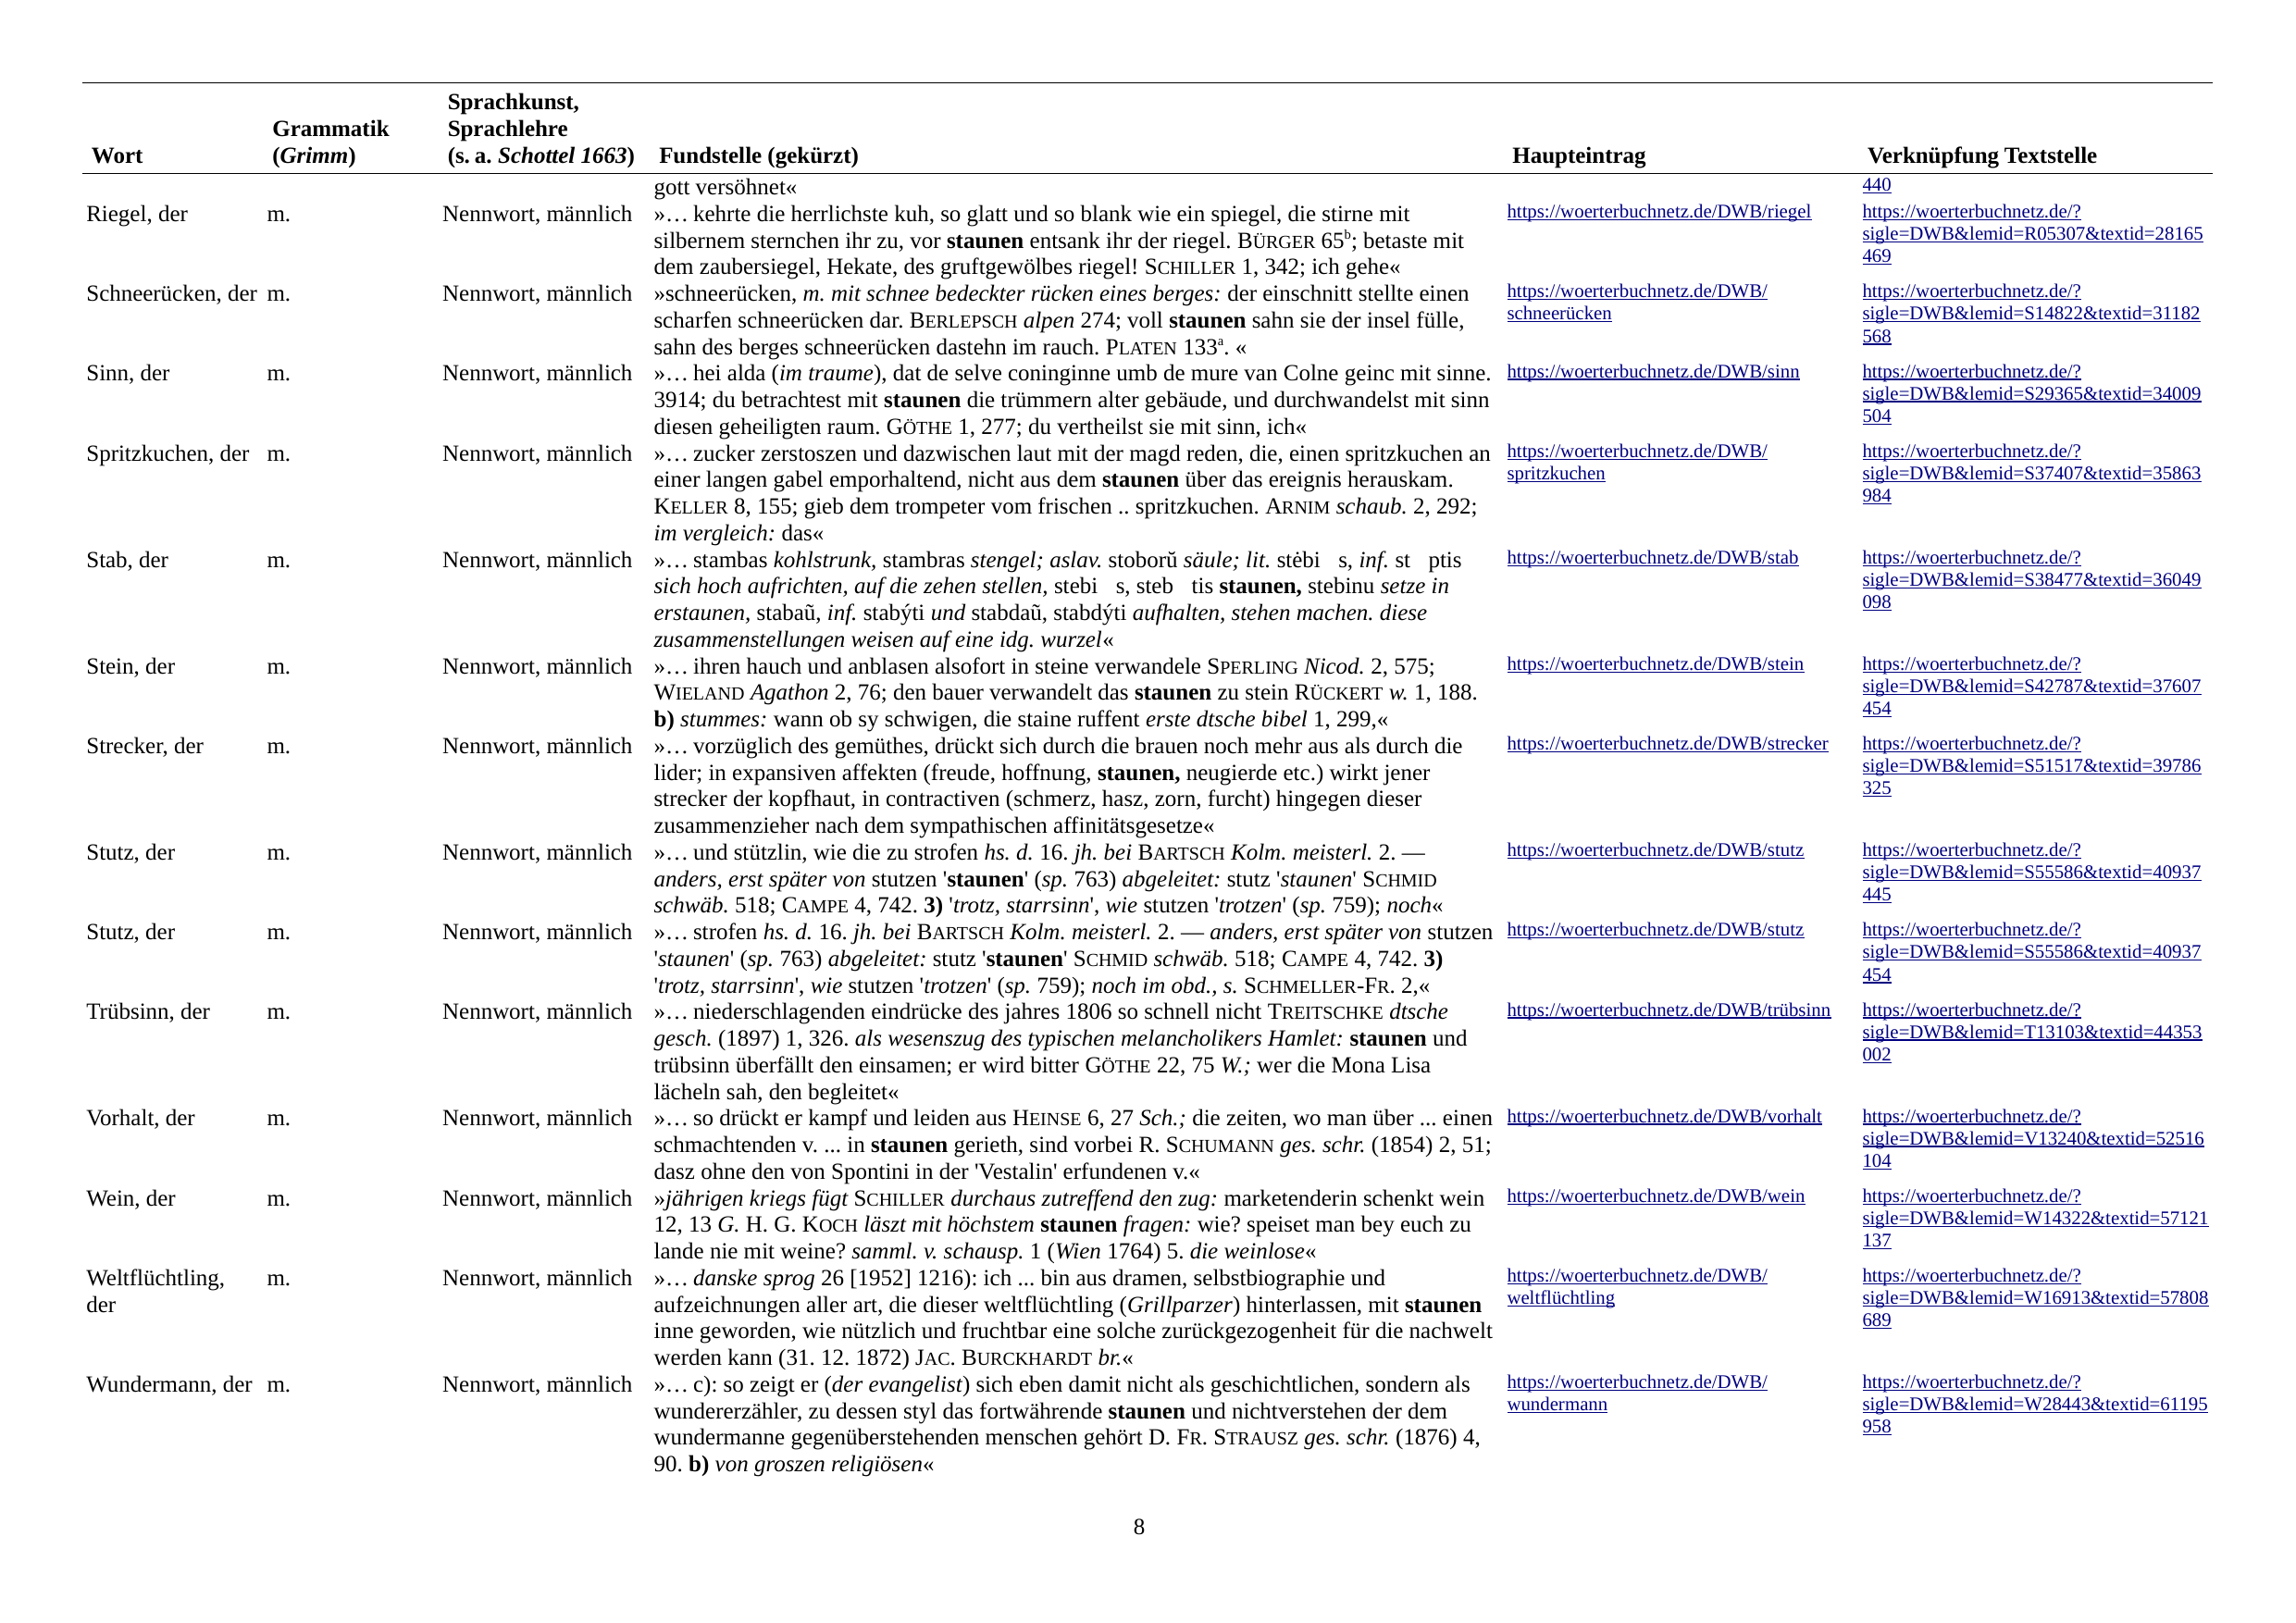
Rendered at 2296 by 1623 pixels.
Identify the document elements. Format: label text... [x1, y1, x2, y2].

table_cell Sinn, der [82, 360, 263, 440]
table_header Verknüpfung Textstelle [1858, 83, 2213, 173]
table_cell »… so drückt er kampf und leiden aus Heinse 6, 27 Sch.; die zeiten, wo man über ... einen schmachtenden v. ... in staunen gerieth, sind vorbei R. Schumann ges. schr. (1854) 2, 51; dasz ohne den von Spontini in der 'Vestalin' erfundenen v.« [650, 1105, 1503, 1184]
table_cell m. [263, 360, 438, 440]
table_cell [82, 174, 263, 200]
table_cell m. [263, 1264, 438, 1370]
table_cell m. [263, 998, 438, 1104]
table_cell https://woerterbuchnetz.de/?sigle=DWB&lemid=S38477&textid=36049098 [1858, 546, 2213, 652]
table_header Grammatik (Grimm) [263, 83, 438, 173]
table_cell m. [263, 1370, 438, 1477]
table_cell Wein, der [82, 1184, 263, 1264]
table_cell »… vorzüglich des gemüthes, drückt sich durch die brauen noch mehr aus als durch die lider; in expansiven affekten (freude, hoffnung, staunen, neugierde etc.) wirkt jener strecker der kopfhaut, in contractiven (schmerz, hasz, zorn, furcht) hingegen dieser zusammenzieher nach dem sympathischen affinitätsgesetze« [650, 732, 1503, 838]
table_cell Stutz, der [82, 918, 263, 997]
table_cell Nennwort, männlich [438, 440, 650, 546]
table_cell https://woerterbuchnetz.de/DWB/stab [1503, 546, 1858, 652]
table_cell m. [263, 652, 438, 732]
table_cell m. [263, 440, 438, 546]
table_cell https://woerterbuchnetz.de/DWB/riegel [1503, 200, 1858, 279]
table_cell m. [263, 1105, 438, 1184]
table_cell https://woerterbuchnetz.de/?sigle=DWB&lemid=W28443&textid=61195958 [1858, 1370, 2213, 1477]
table_cell https://woerterbuchnetz.de/DWB/wundermann [1503, 1370, 1858, 1477]
table_cell Weltflüchtling, der [82, 1264, 263, 1370]
table_cell https://woerterbuchnetz.de/DWB/spritzkuchen [1503, 440, 1858, 546]
table_cell Spritzkuchen, der [82, 440, 263, 546]
table_cell Nennwort, männlich [438, 360, 650, 440]
table_cell https://woerterbuchnetz.de/?sigle=DWB&lemid=S29365&textid=34009504 [1858, 360, 2213, 440]
table_cell https://woerterbuchnetz.de/DWB/stein [1503, 652, 1858, 732]
table_cell m. [263, 838, 438, 918]
table_cell https://woerterbuchnetz.de/?sigle=DWB&lemid=S55586&textid=40937445 [1858, 838, 2213, 918]
table_cell Nennwort, männlich [438, 1370, 650, 1477]
table_cell Schneerücken, der [82, 279, 263, 359]
table_cell »jährigen kriegs fügt Schiller durchaus zutreffend den zug: marketenderin schenkt wein 12, 13 G. H. G. Koch läszt mit höchstem staunen fragen: wie? speiset man bey euch zu lande nie mit weine? samml. v. schausp. 1 (Wien 1764) 5. die weinlose« [650, 1184, 1503, 1264]
table_cell Nennwort, männlich [438, 1264, 650, 1370]
table_cell m. [263, 732, 438, 838]
table_cell Stutz, der [82, 838, 263, 918]
table_cell m. [263, 1184, 438, 1264]
table_cell https://woerterbuchnetz.de/DWB/sinn [1503, 360, 1858, 440]
table_cell Nennwort, männlich [438, 279, 650, 359]
table_cell [263, 174, 438, 200]
table_cell »schneerücken, m. mit schnee bedeckter rücken eines berges: der einschnitt stellte einen scharfen schneerücken dar. Berlepsch alpen 274; voll staunen sahn sie der insel fülle, sahn des berges schneerücken dastehn im rauch. Platen 133a. « [650, 279, 1503, 359]
table_cell m. [263, 200, 438, 279]
table_cell m. [263, 918, 438, 997]
table_cell https://woerterbuchnetz.de/?sigle=DWB&lemid=S51517&textid=39786325 [1858, 732, 2213, 838]
table_header Fundstelle (gekürzt) [650, 83, 1503, 173]
table_cell https://woerterbuchnetz.de/DWB/strecker [1503, 732, 1858, 838]
table_cell Stein, der [82, 652, 263, 732]
table_cell Nennwort, männlich [438, 200, 650, 279]
table_cell Nennwort, männlich [438, 1105, 650, 1184]
table_cell »… c): so zeigt er (der evangelist) sich eben damit nicht als geschichtlichen, sondern als wundererzähler, zu dessen styl das fortwährende staunen und nichtverstehen der dem wundermanne gegenüberstehenden menschen gehört D. Fr. Strausz ges. schr. (1876) 4, 90. b) von groszen religiösen« [650, 1370, 1503, 1477]
table_cell Nennwort, männlich [438, 998, 650, 1104]
table_cell Stab, der [82, 546, 263, 652]
table_cell Nennwort, männlich [438, 1184, 650, 1264]
table_header Sprachkunst, Sprachlehre (s. a. Schottel 1663) [438, 83, 650, 173]
table_cell »… niederschlagenden eindrücke des jahres 1806 so schnell nicht Treitschke dtsche gesch. (1897) 1, 326. als wesenszug des typischen melancholikers Hamlet: staunen und trübsinn überfällt den einsamen; er wird bitter Göthe 22, 75 W.; wer die Mona Lisa lächeln sah, den begleitet« [650, 998, 1503, 1104]
table_cell 440 [1858, 174, 2213, 200]
table_cell [1503, 174, 1858, 200]
table_cell Nennwort, männlich [438, 838, 650, 918]
table_cell https://woerterbuchnetz.de/DWB/weltflüchtling [1503, 1264, 1858, 1370]
table_cell »… zucker zerstoszen und dazwischen laut mit der magd reden, die, einen spritzkuchen an einer langen gabel emporhaltend, nicht aus dem staunen über das ereignis herauskam. Keller 8, 155; gieb dem trompeter vom frischen .. spritzkuchen. Arnim schaub. 2, 292; im vergleich: das« [650, 440, 1503, 546]
table_cell https://woerterbuchnetz.de/?sigle=DWB&lemid=W14322&textid=57121137 [1858, 1184, 2213, 1264]
table_cell https://woerterbuchnetz.de/?sigle=DWB&lemid=S14822&textid=31182568 [1858, 279, 2213, 359]
table_cell m. [263, 546, 438, 652]
table_cell Nennwort, männlich [438, 732, 650, 838]
table_cell gott versöhnet« [650, 174, 1503, 200]
table_cell https://woerterbuchnetz.de/?sigle=DWB&lemid=R05307&textid=28165469 [1858, 200, 2213, 279]
table_cell https://woerterbuchnetz.de/DWB/trübsinn [1503, 998, 1858, 1104]
table_cell https://woerterbuchnetz.de/?sigle=DWB&lemid=V13240&textid=52516104 [1858, 1105, 2213, 1184]
table_cell »… stambas kohlstrunk, stambras stengel; aslav. stoborŭ säule; lit. stėbis, inf. stptis sich hoch aufrichten, auf die zehen stellen, stebis, stebtis staunen, stebinu setze in erstaunen, stabaũ, inf. stabýti und stabdaũ, stabdýti aufhalten, stehen machen. diese zusammenstellungen weisen auf eine idg. wurzel« [650, 546, 1503, 652]
table_cell Nennwort, männlich [438, 546, 650, 652]
table_cell »… kehrte die herrlichste kuh, so glatt und so blank wie ein spiegel, die stirne mit silbernem sternchen ihr zu, vor staunen entsank ihr der riegel. Bürger 65b; betaste mit dem zaubersiegel, Hekate, des gruftgewölbes riegel! Schiller 1, 342; ich gehe« [650, 200, 1503, 279]
table_cell https://woerterbuchnetz.de/DWB/stutz [1503, 838, 1858, 918]
table_cell [438, 174, 650, 200]
table_cell Strecker, der [82, 732, 263, 838]
table_cell https://woerterbuchnetz.de/?sigle=DWB&lemid=S37407&textid=35863984 [1858, 440, 2213, 546]
table_cell https://woerterbuchnetz.de/DWB/stutz [1503, 918, 1858, 997]
table_cell https://woerterbuchnetz.de/DWB/schneerücken [1503, 279, 1858, 359]
table_cell »… danske sprog 26 [1952] 1216): ich ... bin aus dramen, selbstbiographie und aufzeichnungen aller art, die dieser weltflüchtling (Grillparzer) hinterlassen, mit staunen inne geworden, wie nützlich und fruchtbar eine solche zurückgezogenheit für die nachwelt werden kann (31. 12. 1872) Jac. Burckhardt br.« [650, 1264, 1503, 1370]
table_cell Vorhalt, der [82, 1105, 263, 1184]
table_cell Nennwort, männlich [438, 652, 650, 732]
table_cell Wundermann, der [82, 1370, 263, 1477]
table_cell Trübsinn, der [82, 998, 263, 1104]
table_cell »… ihren hauch und anblasen alsofort in steine verwandele Sperling Nicod. 2, 575; Wieland Agathon 2, 76; den bauer verwandelt das staunen zu stein Rückert w. 1, 188. b) stummes: wann ob sy schwigen, die staine ruffent erste dtsche bibel 1, 299,« [650, 652, 1503, 732]
table_cell »… und stützlin, wie die zu strofen hs. d. 16. jh. bei Bartsch Kolm. meisterl. 2. — anders, erst später von stutzen 'staunen' (sp. 763) abgeleitet: stutz 'staunen' Schmid schwäb. 518; Campe 4, 742. 3) 'trotz, starrsinn', wie stutzen 'trotzen' (sp. 759); noch« [650, 838, 1503, 918]
table_cell m. [263, 279, 438, 359]
table_cell https://woerterbuchnetz.de/DWB/vorhalt [1503, 1105, 1858, 1184]
table_cell Riegel, der [82, 200, 263, 279]
table_cell https://woerterbuchnetz.de/?sigle=DWB&lemid=T13103&textid=44353002 [1858, 998, 2213, 1104]
table_cell Nennwort, männlich [438, 918, 650, 997]
table_cell »… strofen hs. d. 16. jh. bei Bartsch Kolm. meisterl. 2. — anders, erst später von stutzen 'staunen' (sp. 763) abgeleitet: stutz 'staunen' Schmid schwäb. 518; Campe 4, 742. 3) 'trotz, starrsinn', wie stutzen 'trotzen' (sp. 759); noch im obd., s. Schmeller-Fr. 2,« [650, 918, 1503, 997]
table_header Haupteintrag [1503, 83, 1858, 173]
table_cell https://woerterbuchnetz.de/?sigle=DWB&lemid=S42787&textid=37607454 [1858, 652, 2213, 732]
table_cell https://woerterbuchnetz.de/?sigle=DWB&lemid=S55586&textid=40937454 [1858, 918, 2213, 997]
table_cell https://woerterbuchnetz.de/DWB/wein [1503, 1184, 1858, 1264]
table_cell »… hei alda (im traume), dat de selve coninginne umb de mure van Colne geinc mit sinne. 3914; du betrachtest mit staunen die trümmern alter gebäude, und durchwandelst mit sinn diesen geheiligten raum. Göthe 1, 277; du vertheilst sie mit sinn, ich« [650, 360, 1503, 440]
table_header Wort [82, 83, 263, 173]
table_cell https://woerterbuchnetz.de/?sigle=DWB&lemid=W16913&textid=57808689 [1858, 1264, 2213, 1370]
